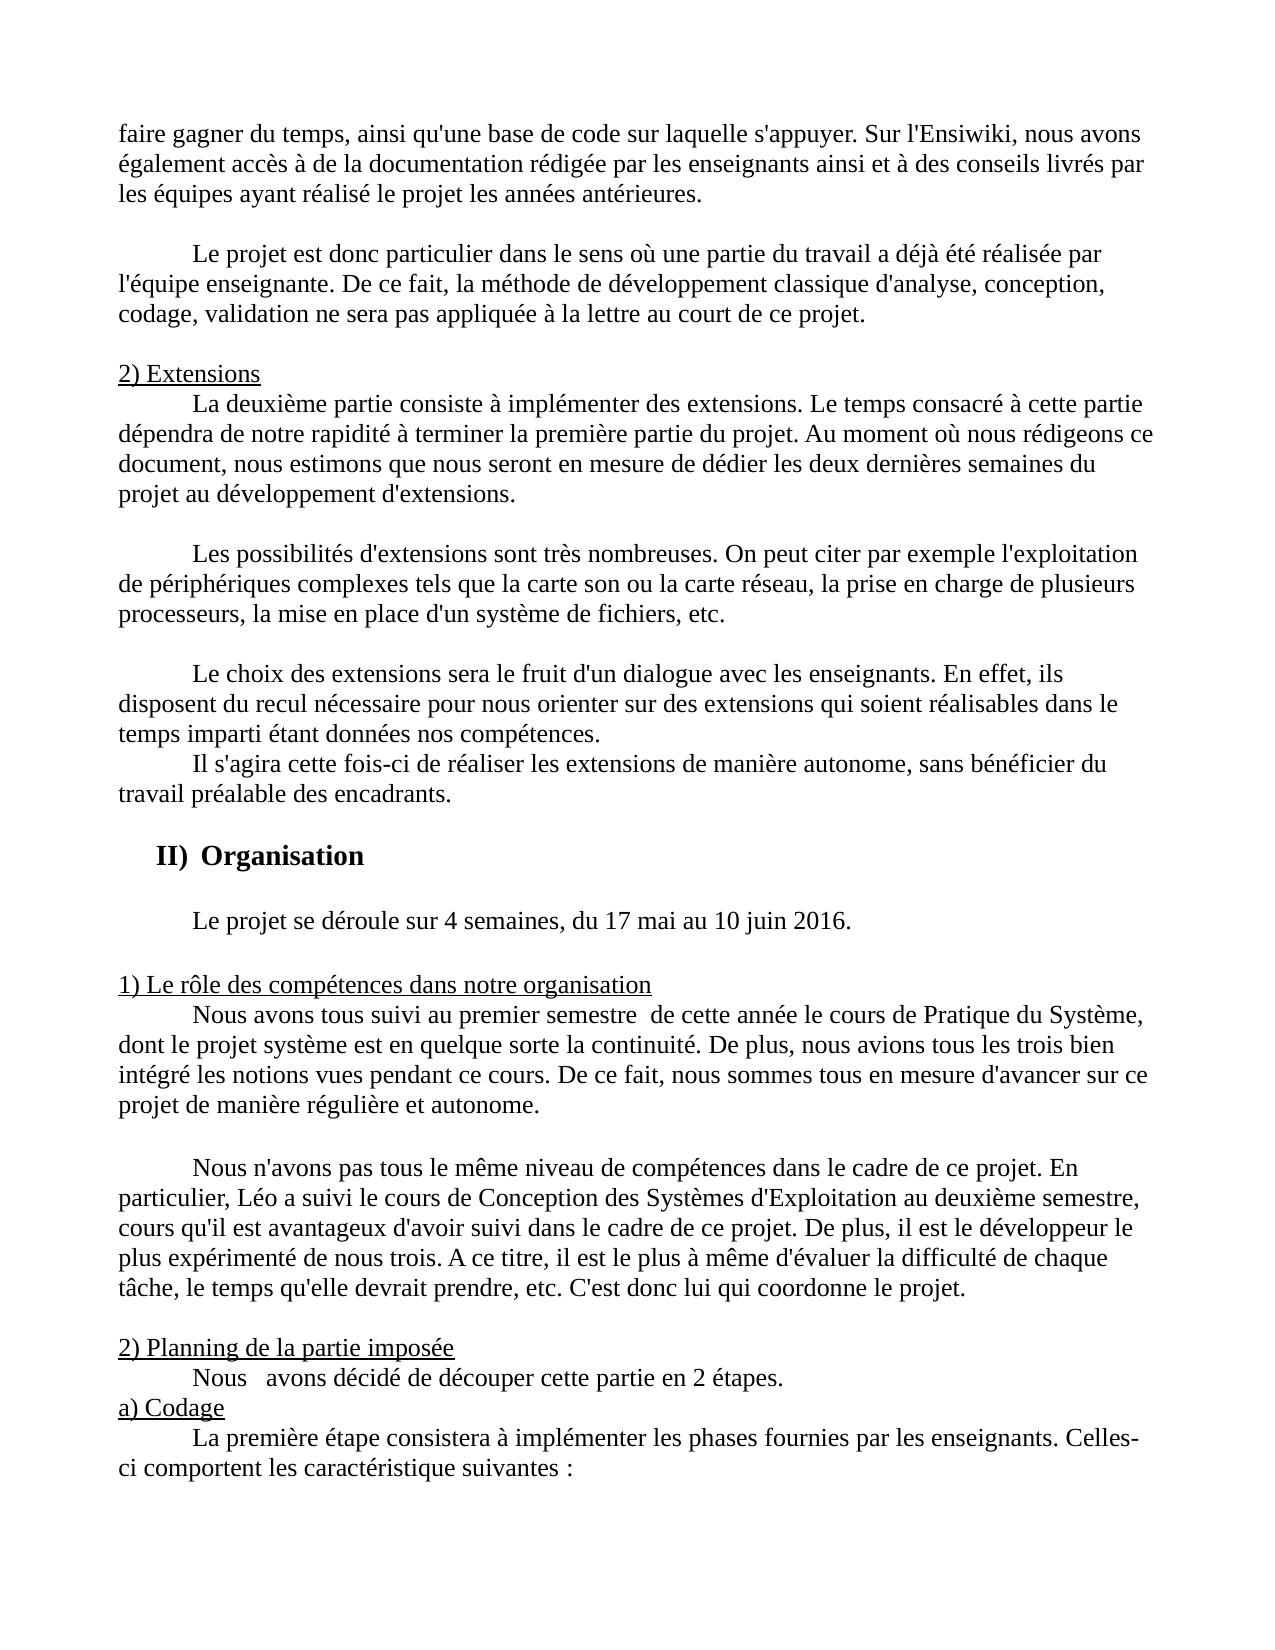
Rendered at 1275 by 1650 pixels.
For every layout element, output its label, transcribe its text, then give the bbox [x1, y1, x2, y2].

text Nous avons décidé de découper cette partie en 2 étapes. [118, 1362, 1157, 1392]
text 2) Extensions [118, 358, 1157, 388]
text faire gagner du temps, ainsi qu'une base de code sur laquelle s'appuyer. Sur l'Ensiwiki, nous avons également accès à de la documentation rédigée par les enseignants ainsi et à des conseils livrés par les équipes ayant réalisé le projet les années antérieures. [118, 118, 1157, 208]
text Nous n'avons pas tous le même niveau de compétences dans le cadre de ce projet. En particulier, Léo a suivi le cours de Conception des Systèmes d'Exploitation au deuxième semestre, cours qu'il est avantageux d'avoir suivi dans le cadre de ce projet. De plus, il est le développeur le plus expérimenté de nous trois. A ce titre, il est le plus à même d'évaluer la difficulté de chaque tâche, le temps qu'elle devrait prendre, etc. C'est donc lui qui coordonne le projet. [118, 1152, 1157, 1302]
text Le choix des extensions sera le fruit d'un dialogue avec les enseignants. En effet, ils disposent du recul nécessaire pour nous orienter sur des extensions qui soient réalisables dans le temps imparti étant données nos compétences. [118, 658, 1157, 748]
text Les possibilités d'extensions sont très nombreuses. On peut citer par exemple l'exploitation de périphériques complexes tels que la carte son ou la carte réseau, la prise en charge de plusieurs processeurs, la mise en place d'un système de fichiers, etc. [118, 538, 1157, 628]
text Il s'agira cette fois-ci de réaliser les extensions de manière autonome, sans bénéficier du travail préalable des encadrants. [118, 748, 1157, 808]
text Le projet est donc particulier dans le sens où une partie du travail a déjà été réalisée par l'équipe enseignante. De ce fait, la méthode de développement classique d'analyse, conception, codage, validation ne sera pas appliquée à la lettre au court de ce projet. [118, 238, 1157, 328]
text Le projet se déroule sur 4 semaines, du 17 mai au 10 juin 2016. [118, 905, 1157, 935]
text a) Codage [118, 1392, 1157, 1422]
text 1) Le rôle des compétences dans notre organisation [118, 969, 1157, 999]
text La première étape consistera à implémenter les phases fournies par les enseignants. Celles-ci comportent les caractéristique suivantes : [118, 1422, 1157, 1482]
text Nous avons tous suivi au premier semestre de cette année le cours de Pratique du Système, dont le projet système est en quelque sorte la continuité. De plus, nous avions tous les trois bien intégré les notions vues pendant ce cours. De ce fait, nous sommes tous en mesure d'avancer sur ce projet de manière régulière et autonome. [118, 999, 1157, 1119]
text La deuxième partie consiste à implémenter des extensions. Le temps consacré à cette partie dépendra de notre rapidité à terminer la première partie du projet. Au moment où nous rédigeons ce document, nous estimons que nous seront en mesure de dédier les deux dernières semaines du projet au développement d'extensions. [118, 388, 1157, 508]
list Organisation [156, 838, 1157, 872]
text 2) Planning de la partie imposée [118, 1332, 1157, 1362]
